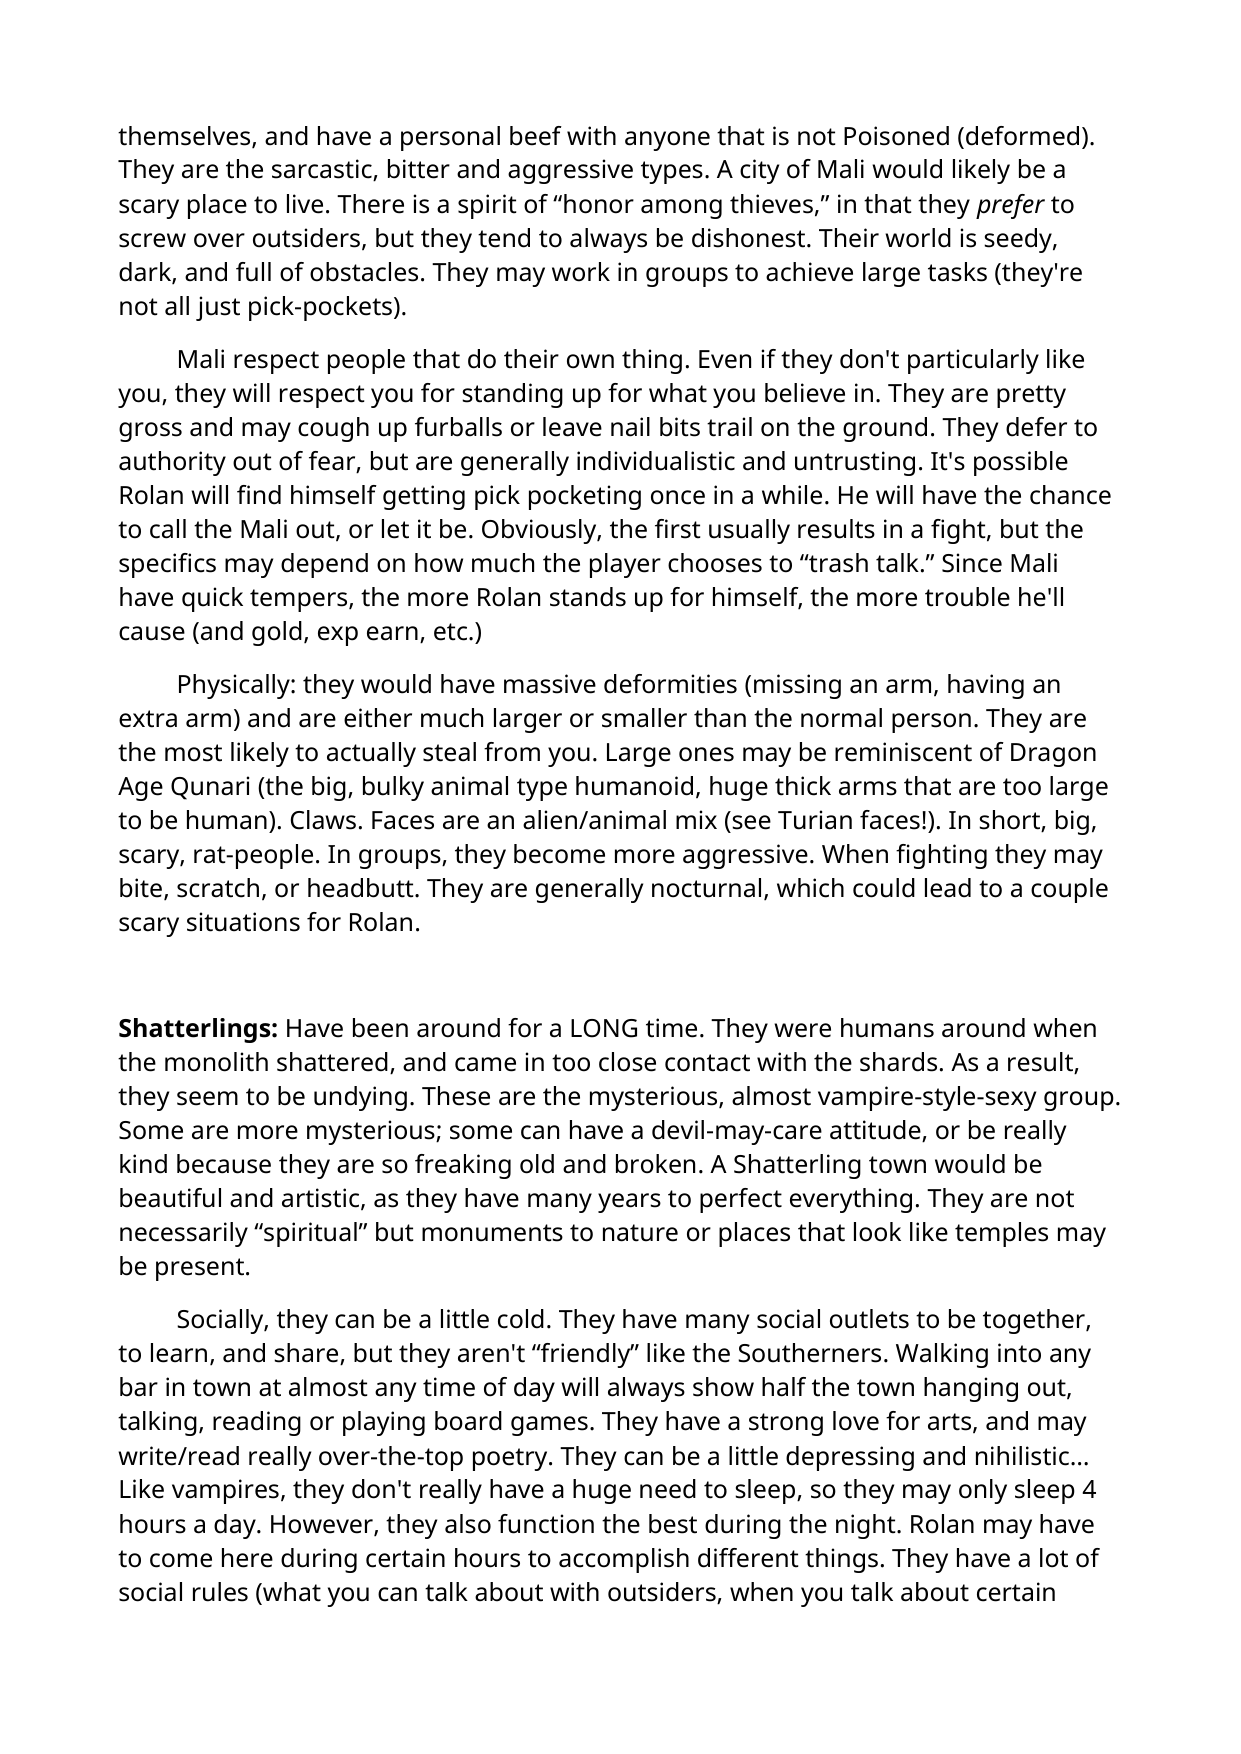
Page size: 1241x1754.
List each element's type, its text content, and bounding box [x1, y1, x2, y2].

text themselves, and have a personal beef with anyone that is not Poisoned (deformed). They are the sarcastic, bitter and aggressive types. A city of Mali would likely be a scary place to live. There is a spirit of “honor among thieves,” in that they prefer to screw over outsiders, but they tend to always be dishonest. Their world is seedy, dark, and full of obstacles. They may work in groups to achieve large tasks (they're not all just pick-pockets). [118, 118, 1122, 322]
text Physically: they would have massive deformities (missing an arm, having an extra arm) and are either much larger or smaller than the normal person. They are the most likely to actually steal from you. Large ones may be reminiscent of Dragon Age Qunari (the big, bulky animal type humanoid, huge thick arms that are too large to be human). Claws. Faces are an alien/animal mix (see Turian faces!). In short, big, scary, rat-people. In groups, they become more aggressive. When fighting they may bite, scratch, or headbutt. They are generally nocturnal, which could lead to a couple scary situations for Rolan. [118, 667, 1122, 939]
text Mali respect people that do their own thing. Even if they don't particularly like you, they will respect you for standing up for what you believe in. They are pretty gross and may cough up furballs or leave nail bits trail on the ground. They defer to authority out of fear, but are generally individualistic and untrusting. It's possible Rolan will find himself getting pick pocketing once in a while. He will have the chance to call the Mali out, or let it be. Obviously, the first usually results in a fight, but the specifics may depend on how much the player chooses to “trash talk.” Since Mali have quick tempers, the more Rolan stands up for himself, the more trouble he'll cause (and gold, exp earn, etc.) [118, 341, 1122, 648]
text Socially, they can be a little cold. They have many social outlets to be together, to learn, and share, but they aren't “friendly” like the Southerners. Walking into any bar in town at almost any time of day will always show half the town hanging out, talking, reading or playing board games. They have a strong love for arts, and may write/read really over-the-top poetry. They can be a little depressing and nihilistic… Like vampires, they don't really have a huge need to sleep, so they may only sleep 4 hours a day. However, they also function the best during the night. Rolan may have to come here during certain hours to accomplish different things. They have a lot of social rules (what you can talk about with outsiders, when you talk about certain [118, 1302, 1122, 1608]
text Shatterlings: Have been around for a LONG time. They were humans around when the monolith shattered, and came in too close contact with the shards. As a result, they seem to be undying. These are the mysterious, almost vampire-style-sexy group. Some are more mysterious; some can have a devil-may-care attitude, or be really kind because they are so freaking old and broken. A Shatterling town would be beautiful and artistic, as they have many years to perfect everything. They are not necessarily “spiritual” but monuments to nature or places that look like temples may be present. [118, 1011, 1122, 1283]
